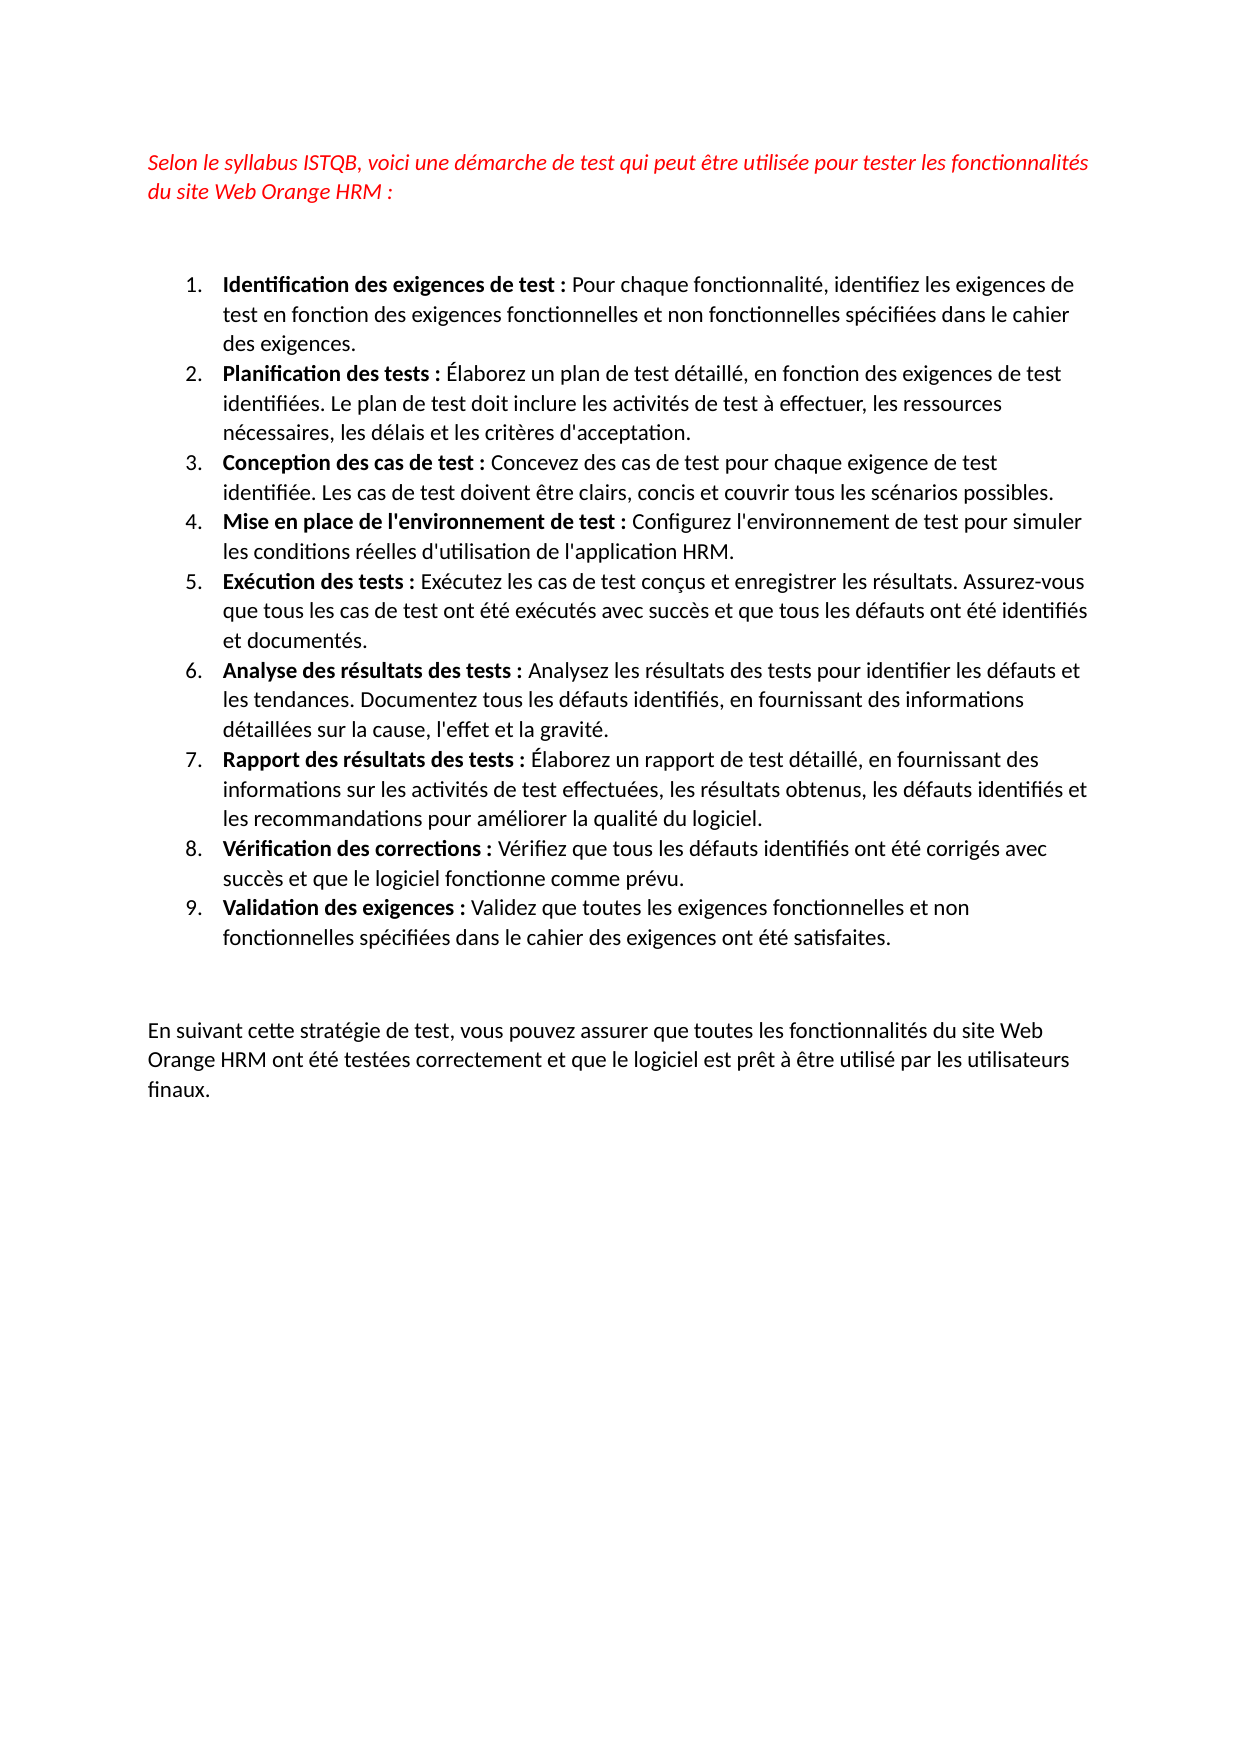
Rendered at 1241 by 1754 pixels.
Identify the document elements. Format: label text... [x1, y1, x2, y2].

list Planification des tests : Élaborez un plan de test détaillé, en fonction des exigences de test identifiées. Le plan de test doit inclure les activités de test à effectuer, les ressources nécessaires, les délais et les critères d'acceptation. [185, 359, 1093, 446]
list Vérification des corrections : Vérifiez que tous les défauts identifiés ont été corrigés avec succès et que le logiciel fonctionne comme prévu. [185, 834, 1093, 892]
list Mise en place de l'environnement de test : Configurez l'environnement de test pour simuler les conditions réelles d'utilisation de l'application HRM. [185, 507, 1093, 565]
list Analyse des résultats des tests : Analysez les résultats des tests pour identifier les défauts et les tendances. Documentez tous les défauts identifiés, en fournissant des informations détaillées sur la cause, l'effet et la gravité. [185, 656, 1093, 743]
list Rapport des résultats des tests : Élaborez un rapport de test détaillé, en fournissant des informations sur les activités de test effectuées, les résultats obtenus, les défauts identifiés et les recommandations pour améliorer la qualité du logiciel. [185, 745, 1093, 832]
text En suivant cette stratégie de test, vous pouvez assurer que toutes les fonctionnalités du site Web Orange HRM ont été testées correctement et que le logiciel est prêt à être utilisé par les utilisateurs finaux. [148, 1016, 1093, 1103]
list Conception des cas de test : Concevez des cas de test pour chaque exigence de test identifiée. Les cas de test doivent être clairs, concis et couvrir tous les scénarios possibles. [185, 448, 1093, 506]
list Validation des exigences : Validez que toutes les exigences fonctionnelles et non fonctionnelles spécifiées dans le cahier des exigences ont été satisfaites. [185, 893, 1093, 951]
list Exécution des tests : Exécutez les cas de test conçus et enregistrer les résultats. Assurez-vous que tous les cas de test ont été exécutés avec succès et que tous les défauts ont été identifiés et documentés. [185, 567, 1093, 654]
list Identification des exigences de test : Pour chaque fonctionnalité, identifiez les exigences de test en fonction des exigences fonctionnelles et non fonctionnelles spécifiées dans le cahier des exigences. [185, 270, 1093, 357]
text Selon le syllabus ISTQB, voici une démarche de test qui peut être utilisée pour tester les fonctionnalités du site Web Orange HRM : [148, 148, 1093, 205]
